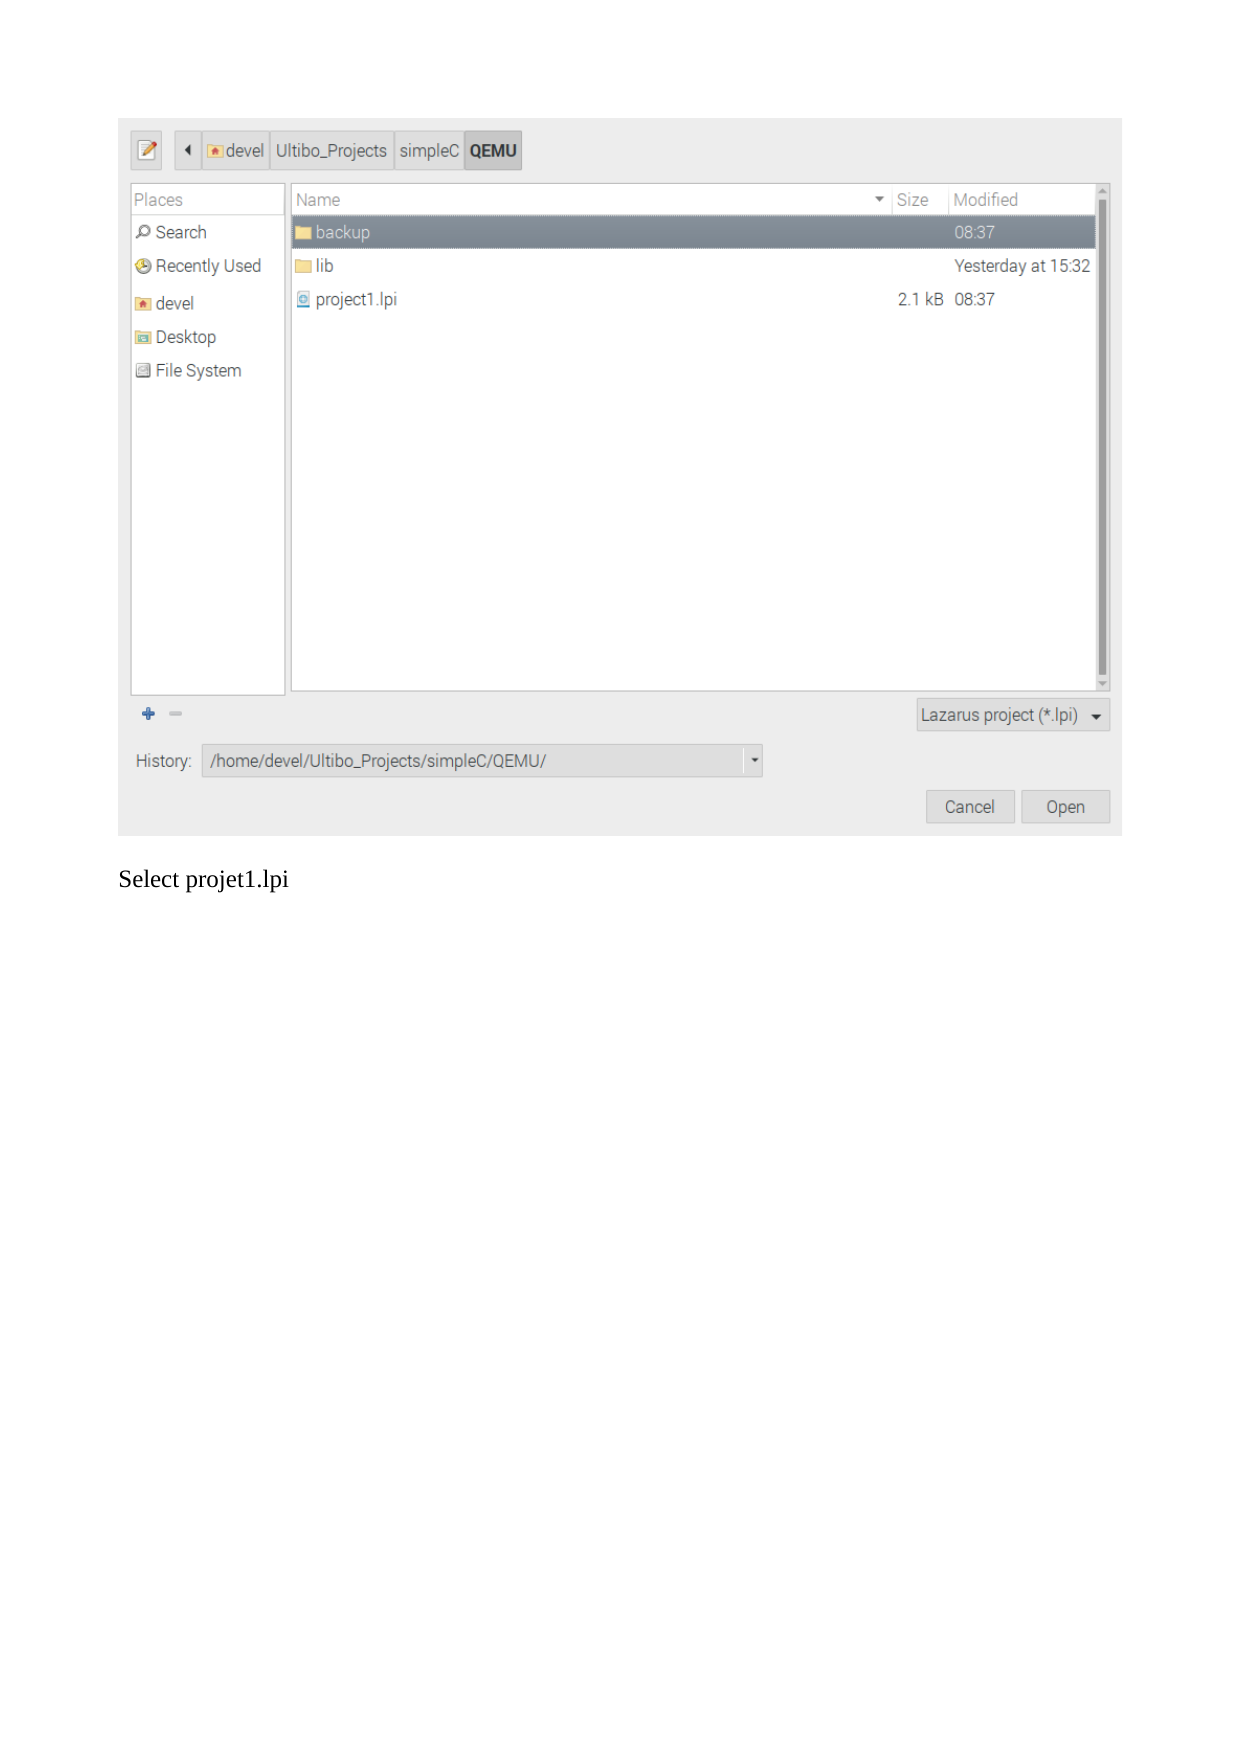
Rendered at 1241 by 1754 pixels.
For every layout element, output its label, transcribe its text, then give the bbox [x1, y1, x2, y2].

picture [118, 118, 1123, 836]
text Select projet1.lpi [118, 864, 1122, 893]
